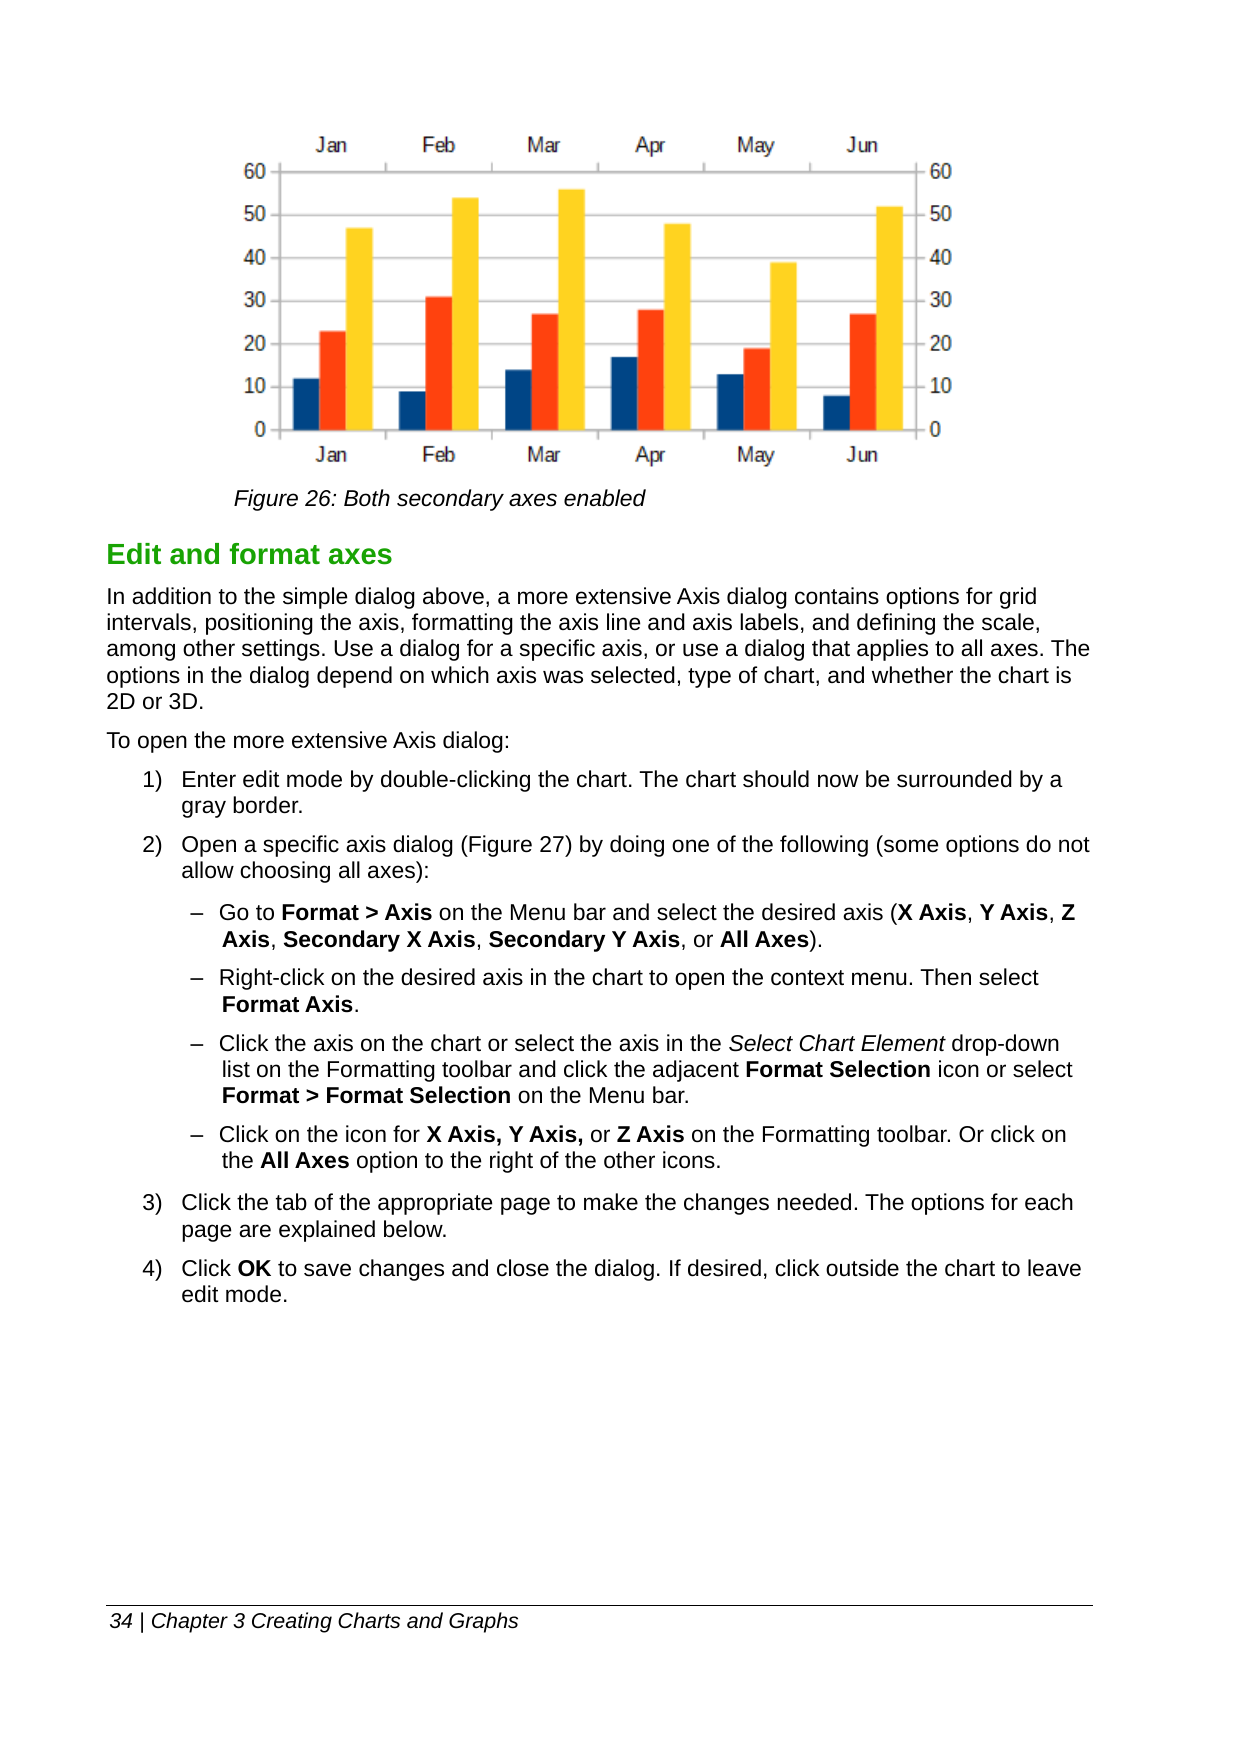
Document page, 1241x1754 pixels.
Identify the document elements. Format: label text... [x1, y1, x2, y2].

list Enter edit mode by double-clicking the chart. The chart should now be surrounded by a gray border. [162, 766, 1093, 818]
list Open a specific axis dialog (Figure 27) by doing one of the following (some options do not allow choosing all axes): [162, 831, 1093, 884]
list Click the axis on the chart or select the axis in the Select Chart Element drop-down list on the Formatting toolbar and click the adjacent Format Selection icon or select Format > Format Selection on the Menu bar. [187, 1027, 1093, 1109]
text To open the more extensive Axis dialog: [106, 727, 1093, 753]
text Figure 26: Both secondary axes enabled [234, 485, 965, 512]
list Click the tab of the appropriate page to make the changes needed. The options for each page are explained below. [162, 1189, 1093, 1242]
list Click OK to save changes and close the dialog. If desired, click outside the chart to leave edit mode. [162, 1254, 1093, 1307]
list Go to Format > Axis on the Menu bar and select the desired axis (X Axis, Y Axis, Z Axis, Secondary X Axis, Secondary Y Axis, or All Axes). [187, 896, 1093, 952]
picture [233, 118, 965, 473]
subtitle Edit and format axes [106, 537, 1093, 570]
list Right-click on the desired axis in the chart to open the context menu. Then select Format Axis. [187, 961, 1093, 1017]
text In addition to the simple dialog above, a more extensive Axis dialog contains options for grid intervals, positioning the axis, formatting the axis line and axis labels, and defining the scale, among other settings. Use a dialog for a specific axis, or use a dialog that applies to all axes. The options in the dialog depend on which axis was selected, type of chart, and whether the chart is 2D or 3D. [106, 583, 1093, 714]
list Click on the icon for X Axis, Y Axis, or Z Axis on the Formatting toolbar. Or click on the All Axes option to the right of the other icons. [187, 1118, 1093, 1177]
